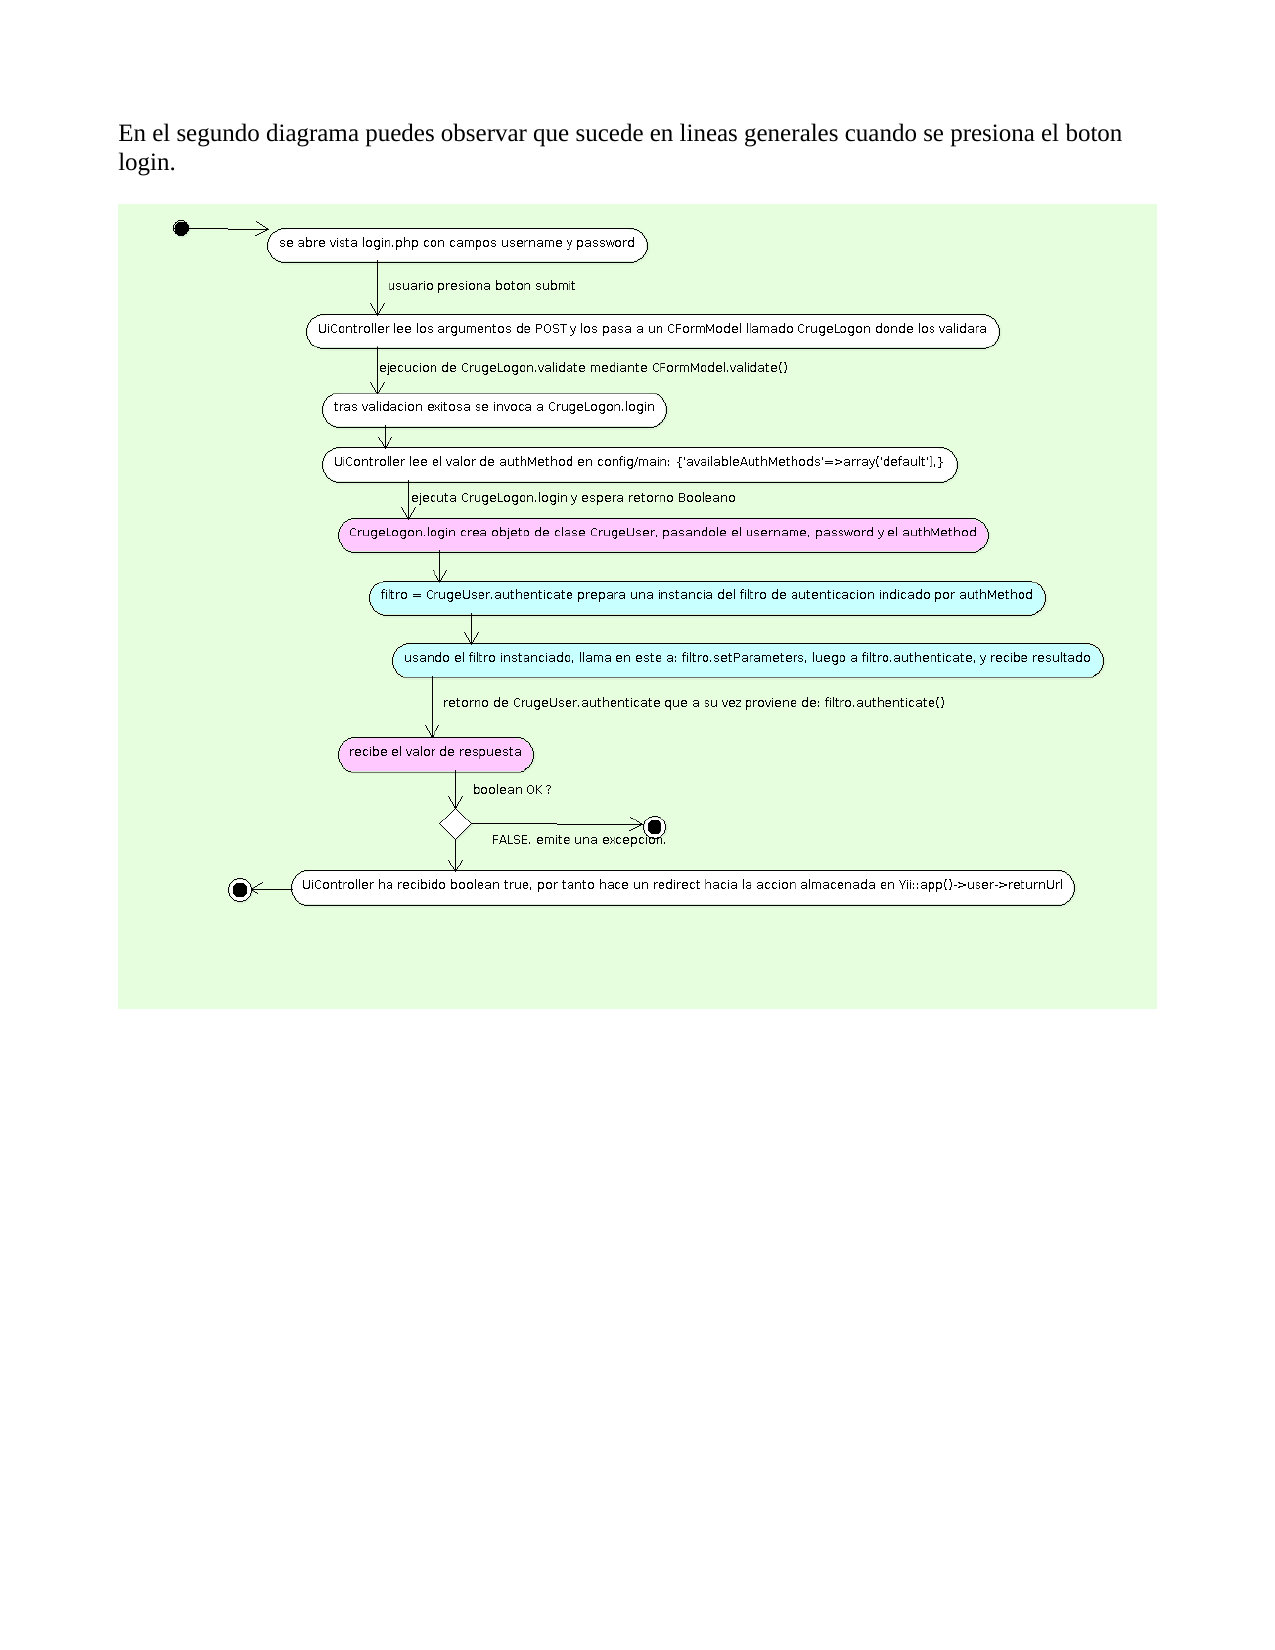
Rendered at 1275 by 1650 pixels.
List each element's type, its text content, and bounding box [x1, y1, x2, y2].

text En el segundo diagrama puedes observar que sucede en lineas generales cuando se presiona el boton login. [118, 118, 1157, 176]
picture [118, 204, 1157, 1009]
